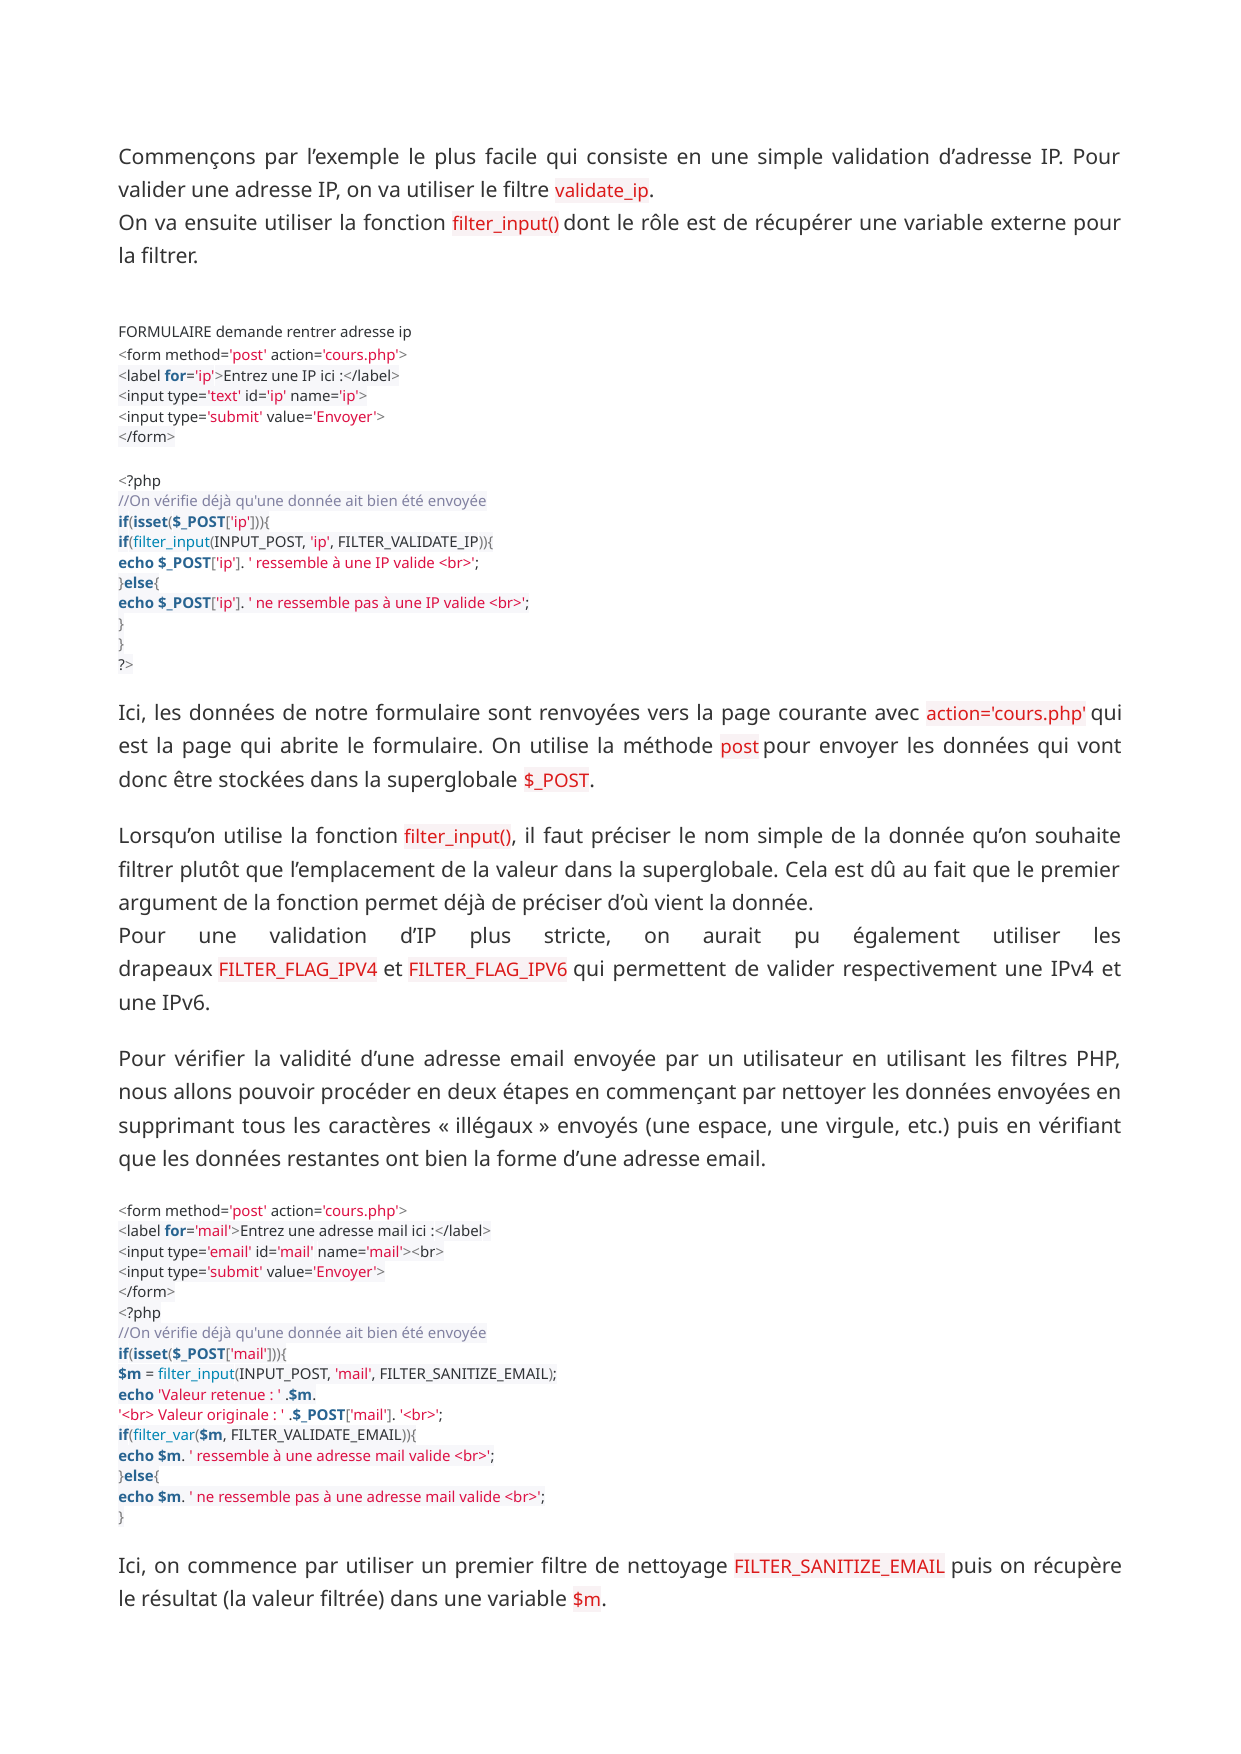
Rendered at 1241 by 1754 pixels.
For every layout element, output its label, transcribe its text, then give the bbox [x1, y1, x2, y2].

text //On vérifie déjà qu'une donnée ait bien été envoyée [118, 1323, 1122, 1343]
text Commençons par l’exemple le plus facile qui consiste en une simple validation d’adresse IP. Pour valider une adresse IP, on va utiliser le filtre validate_ip. [118, 142, 1122, 204]
text echo $_POST['ip']. ' ne ressemble pas à une IP valide <br>'; [118, 593, 1122, 613]
text echo 'Valeur retenue : ' .$m. [118, 1384, 1122, 1404]
text <?php [118, 470, 1122, 491]
text } [118, 634, 1122, 654]
text <form method='post' action='cours.php'> [118, 1200, 1122, 1221]
text Pour une validation d’IP plus stricte, on aurait pu également utiliser les drapeaux FILTER_FLAG_IPV4 et FILTER_FLAG_IPV6 qui permettent de valider respectivement une IPv4 et une IPv6. [118, 921, 1122, 1016]
text '<br> Valeur originale : ' .$_POST['mail']. '<br>'; [118, 1404, 1122, 1425]
text echo $m. ' ressemble à une adresse mail valide <br>'; [118, 1445, 1122, 1466]
text <input type='submit' value='Envoyer'> [118, 1261, 1122, 1282]
text if(isset($_POST['ip'])){ [118, 511, 1122, 532]
text </form> [118, 426, 1122, 447]
text //On vérifie déjà qu'une donnée ait bien été envoyée [118, 491, 1122, 511]
text Ici, les données de notre formulaire sont renvoyées vers la page courante avec action='cours.php' qui est la page qui abrite le formulaire. On utilise la méthode post pour envoyer les données qui vont donc être stockées dans la superglobale $_POST. [118, 698, 1122, 793]
text <input type='text' id='ip' name='ip'> [118, 386, 1122, 406]
text ?> [118, 654, 1122, 674]
text echo $_POST['ip']. ' ressemble à une IP valide <br>'; [118, 552, 1122, 572]
text Lorsqu’on utilise la fonction filter_input(), il faut préciser le nom simple de la donnée qu’on souhaite filtrer plutôt que l’emplacement de la valeur dans la superglobale. Cela est dû au fait que le premier argument de la fonction permet déjà de préciser d’où vient la donnée. [118, 821, 1122, 916]
text <input type='submit' value='Envoyer'> [118, 406, 1122, 426]
text echo $m. ' ne ressemble pas à une adresse mail valide <br>'; [118, 1486, 1122, 1506]
text <input type='email' id='mail' name='mail'><br> [118, 1241, 1122, 1261]
text <label for='ip'>Entrez une IP ici :</label> [118, 365, 1122, 386]
text <form method='post' action='cours.php'> [118, 345, 1122, 365]
text Ici, on commence par utiliser un premier filtre de nettoyage FILTER_SANITIZE_EMAIL puis on récupère le résultat (la valeur filtrée) dans une variable $m. [118, 1550, 1122, 1612]
text <label for='mail'>Entrez une adresse mail ici :</label> [118, 1221, 1122, 1241]
text } [118, 613, 1122, 634]
text }else{ [118, 572, 1122, 593]
text } [118, 1506, 1122, 1527]
text On va ensuite utiliser la fonction filter_input() dont le rôle est de récupérer une variable externe pour la filtrer. [118, 208, 1122, 270]
text if(isset($_POST['mail'])){ [118, 1343, 1122, 1363]
text Pour vérifier la validité d’une adresse email envoyée par un utilisateur en utilisant les filtres PHP, nous allons pouvoir procéder en deux étapes en commençant par nettoyer les données envoyées en supprimant tous les caractères « illégaux » envoyés (une espace, une virgule, etc.) puis en vérifiant que les données restantes ont bien la forme d’une adresse email. [118, 1044, 1122, 1172]
text $m = filter_input(INPUT_POST, 'mail', FILTER_SANITIZE_EMAIL); [118, 1363, 1122, 1384]
text if(filter_var($m, FILTER_VALIDATE_EMAIL)){ [118, 1425, 1122, 1445]
text if(filter_input(INPUT_POST, 'ip', FILTER_VALIDATE_IP)){ [118, 532, 1122, 552]
text }else{ [118, 1466, 1122, 1486]
text </form> [118, 1282, 1122, 1302]
text <?php [118, 1302, 1122, 1323]
text FORMULAIRE demande rentrer adresse ip [118, 321, 1122, 342]
